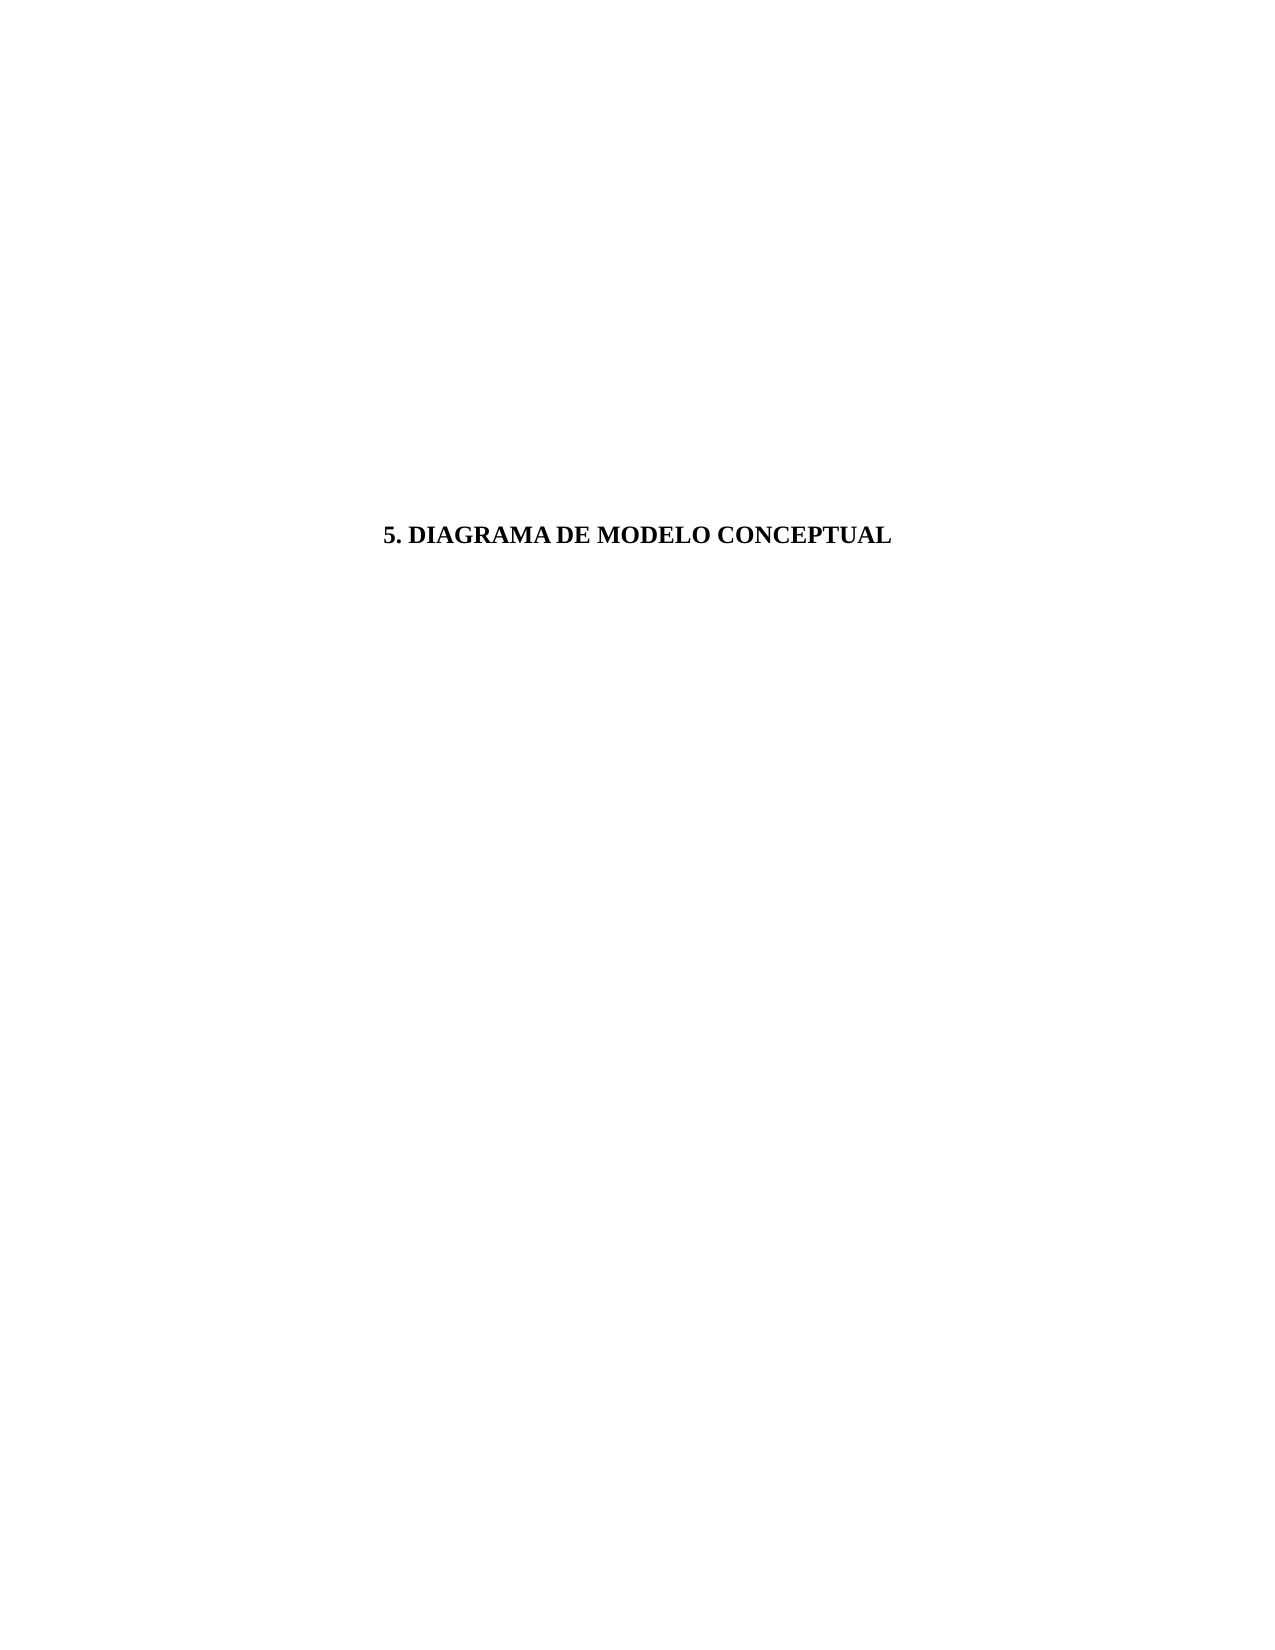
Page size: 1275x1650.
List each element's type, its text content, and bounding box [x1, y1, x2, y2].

text 5. DIAGRAMA DE MODELO CONCEPTUAL [118, 521, 1157, 549]
